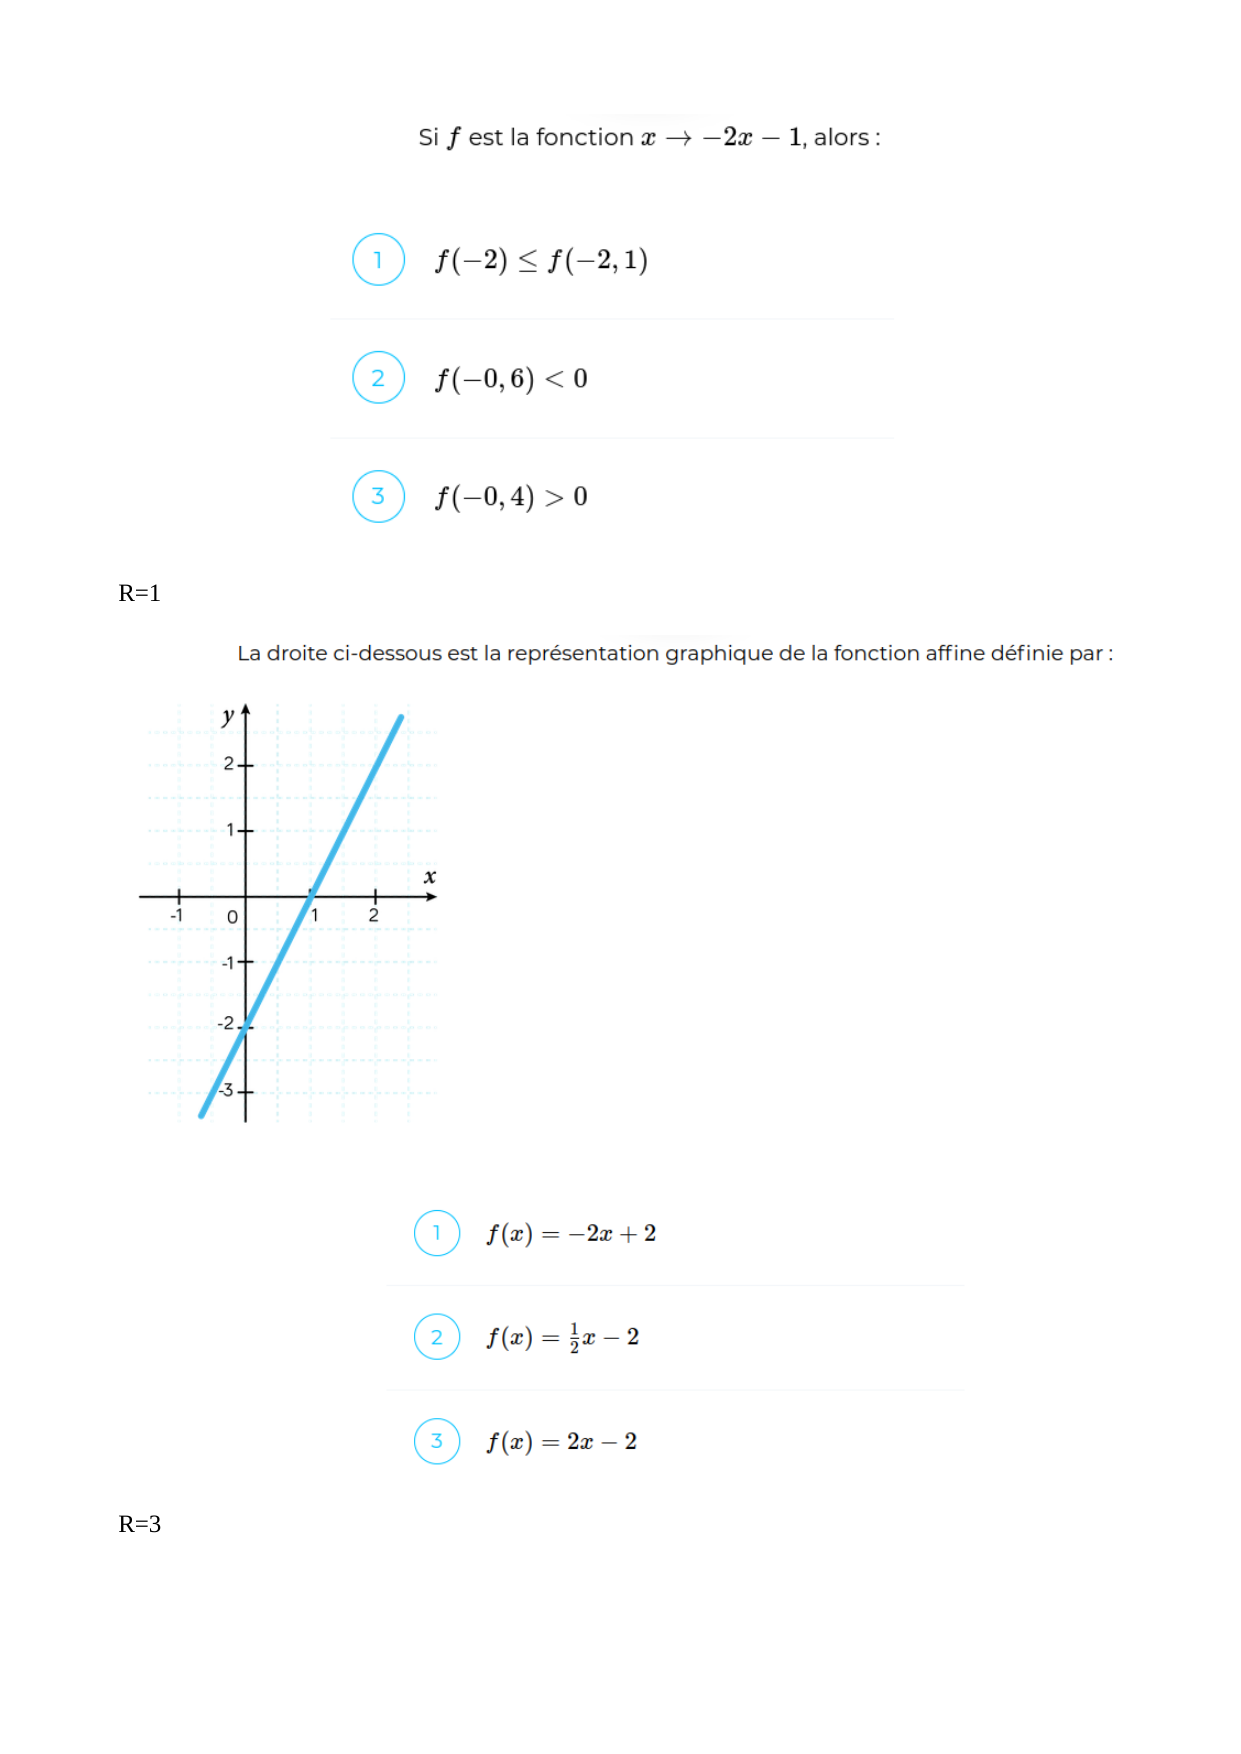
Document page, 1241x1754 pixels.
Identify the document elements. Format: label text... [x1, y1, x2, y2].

text R=1 [118, 578, 1122, 607]
picture [330, 114, 895, 543]
text R=3 [118, 1509, 1122, 1538]
picture [118, 635, 1123, 1481]
